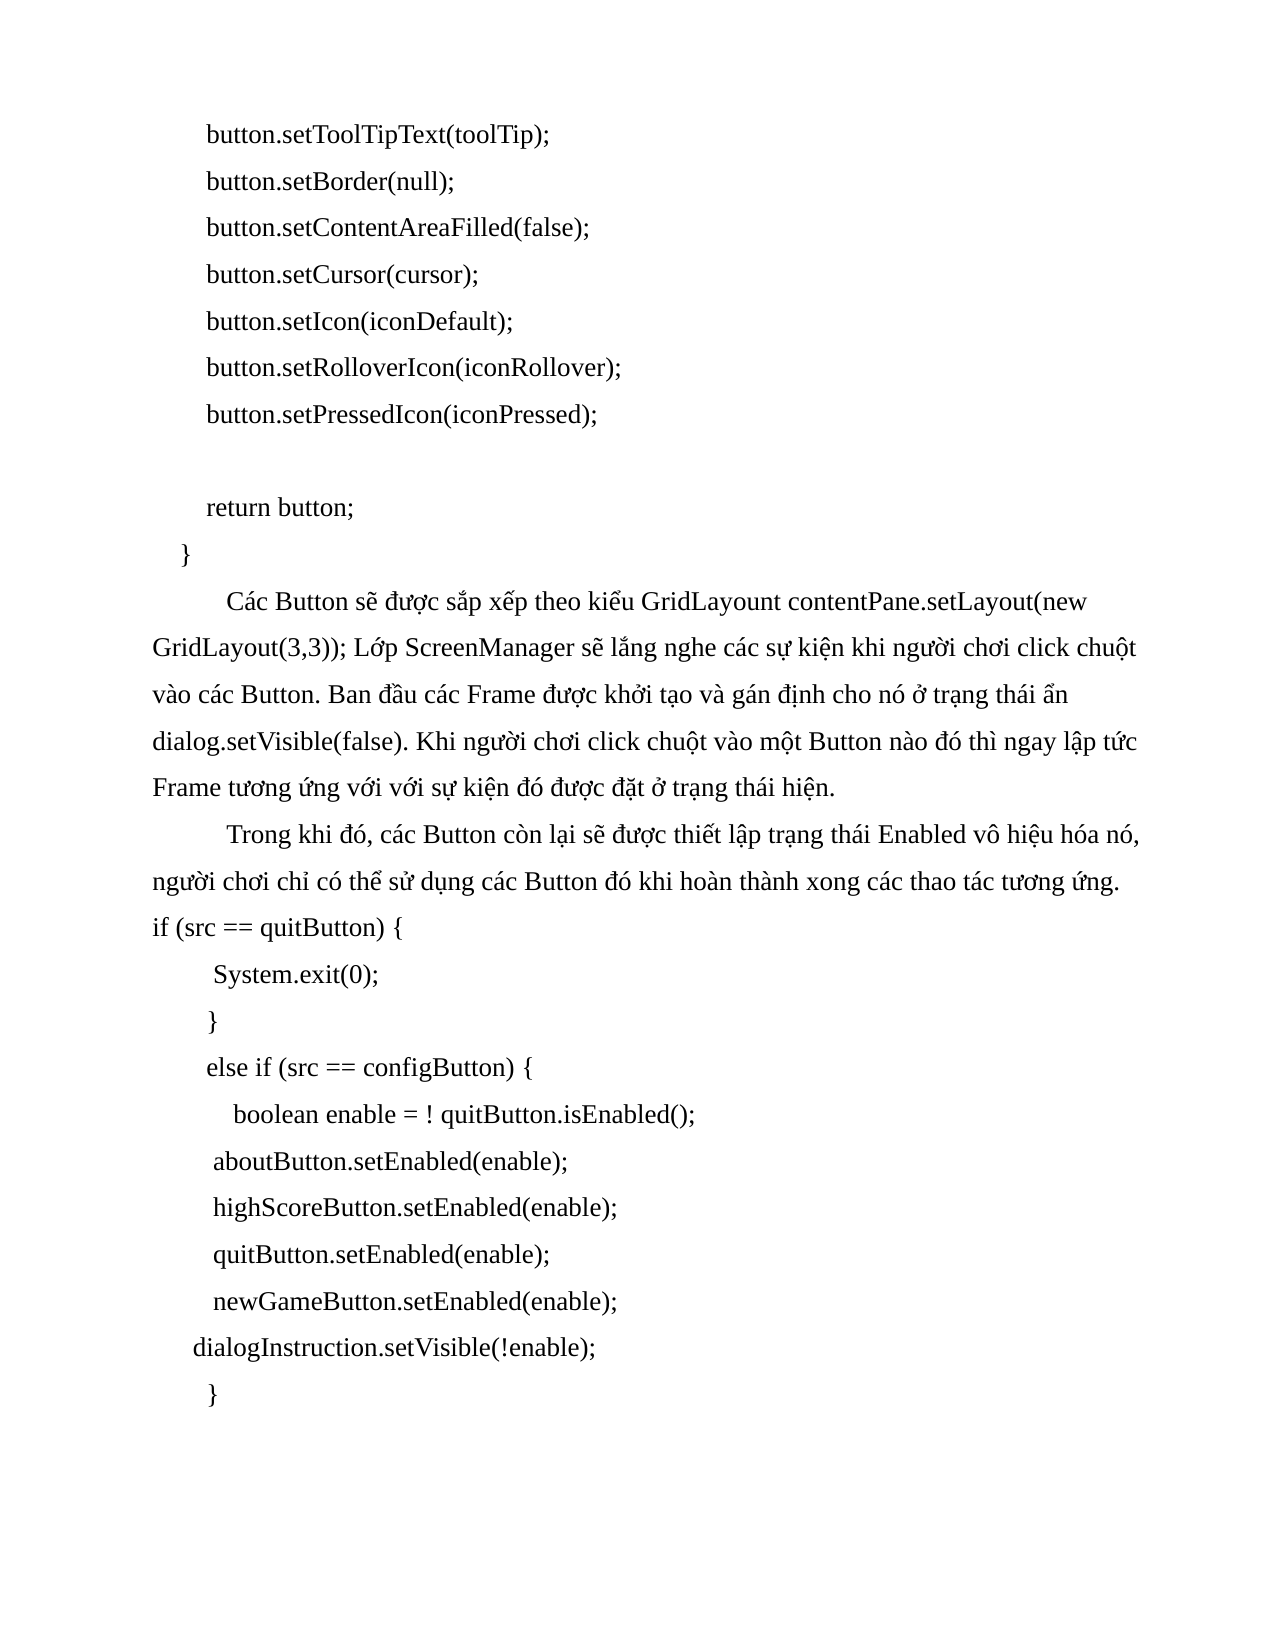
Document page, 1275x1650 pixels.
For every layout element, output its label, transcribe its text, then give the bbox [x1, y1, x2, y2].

text button.setBorder(null); [152, 165, 1156, 196]
text } [152, 1378, 1156, 1409]
text newGameButton.setEnabled(enable); [152, 1285, 1156, 1316]
text button.setPressedIcon(iconPressed); [152, 398, 1156, 429]
text Các Button sẽ được sắp xếp theo kiểu GridLayount contentPane.setLayout(new GridLayout(3,3)); Lớp ScreenManager sẽ lắng nghe các sự kiện khi người chơi click chuột [152, 585, 1156, 663]
text dialogInstruction.setVisible(!enable); [152, 1331, 1156, 1363]
text button.setToolTipText(toolTip); [152, 118, 1156, 149]
text vào các Button. Ban đầu các Frame được khởi tạo và gán định cho nó ở trạng thái ẩn dialog.setVisible(false). Khi người chơi click chuột vào một Button nào đó thì ngay lập tức Frame tương ứng với với sự kiện đó được đặt ở trạng thái hiện. [152, 678, 1156, 803]
text else if (src == configButton) { [152, 1051, 1156, 1083]
text } [152, 538, 1156, 569]
text Trong khi đó, các Button còn lại sẽ được thiết lập trạng thái Enabled vô hiệu hóa nó, người chơi chỉ có thể sử dụng các Button đó khi hoàn thành xong các thao tác tương ứng. [152, 818, 1156, 896]
text boolean enable = ! quitButton.isEnabled(); [152, 1098, 1156, 1129]
text System.exit(0); [152, 958, 1156, 989]
text quitButton.setEnabled(enable); [152, 1238, 1156, 1269]
text if (src == quitButton) { [152, 911, 1156, 943]
text button.setRolloverIcon(iconRollover); [152, 351, 1156, 383]
text return button; [152, 491, 1156, 523]
text button.setCursor(cursor); [152, 258, 1156, 289]
text button.setIcon(iconDefault); [152, 305, 1156, 336]
text highScoreButton.setEnabled(enable); [152, 1191, 1156, 1223]
text aboutButton.setEnabled(enable); [152, 1145, 1156, 1176]
text } [152, 1005, 1156, 1036]
text button.setContentAreaFilled(false); [152, 211, 1156, 243]
